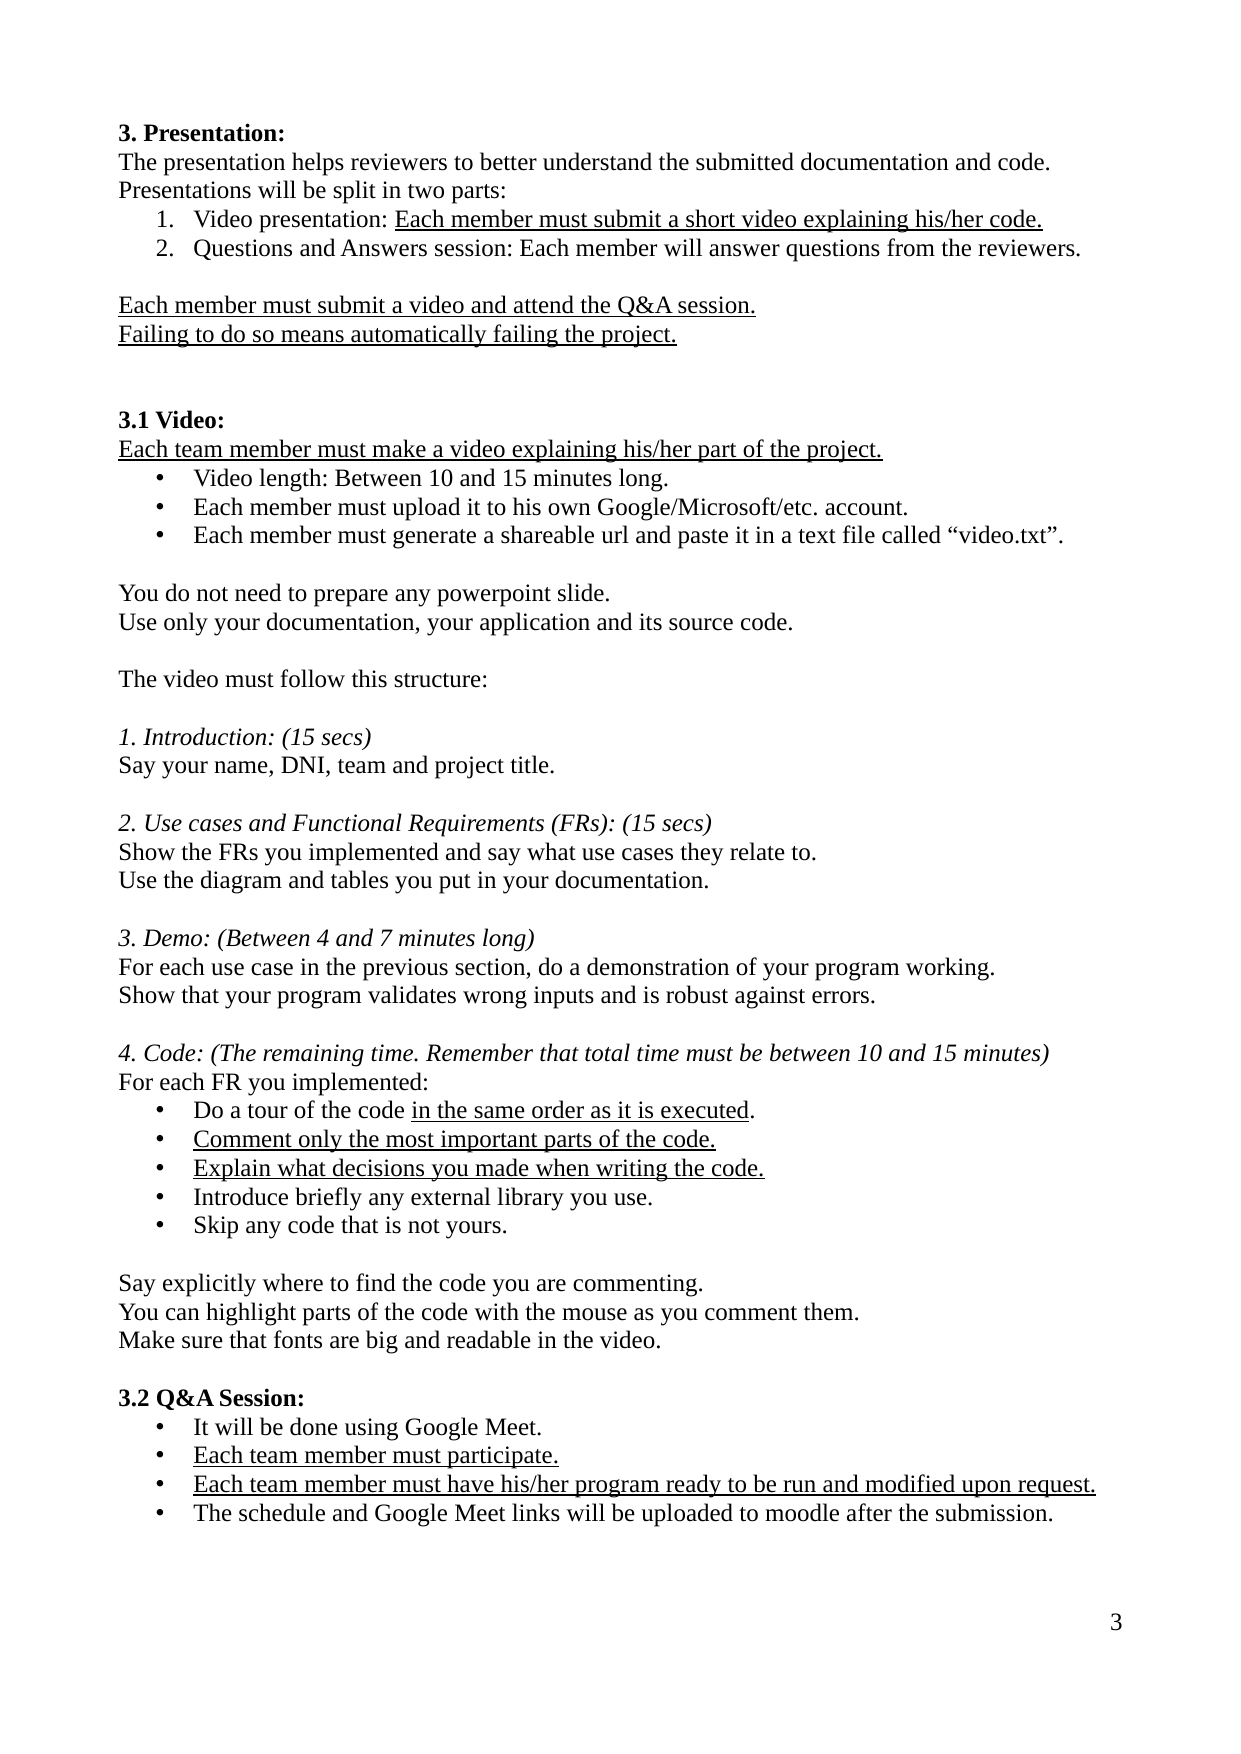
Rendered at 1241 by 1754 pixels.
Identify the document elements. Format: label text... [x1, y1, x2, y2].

text 3.1 Video: [118, 406, 1122, 434]
list Introduce briefly any external library you use. [156, 1182, 1122, 1211]
text The presentation helps reviewers to better understand the submitted documentation and code. [118, 147, 1122, 176]
text Say explicitly where to find the code you are commenting. [118, 1268, 1122, 1297]
text Show the FRs you implemented and say what use cases they relate to. [118, 837, 1122, 866]
text Show that your program validates wrong inputs and is robust against errors. [118, 981, 1122, 1009]
text 1. Introduction: (15 secs) [118, 722, 1122, 751]
text The video must follow this structure: [118, 664, 1122, 693]
list Comment only the most important parts of the code. [156, 1124, 1122, 1153]
text For each FR you implemented: [118, 1067, 1122, 1096]
text 3.2 Q&A Session: [118, 1383, 1122, 1412]
list Each member must generate a shareable url and paste it in a text file called “video.txt”. [156, 521, 1122, 549]
list Each team member must have his/her program ready to be run and modified upon request. [156, 1469, 1122, 1498]
text You do not need to prepare any powerpoint slide. [118, 578, 1122, 607]
list Video presentation: Each member must submit a short video explaining his/her code. [156, 204, 1122, 233]
text You can highlight parts of the code with the mouse as you comment them. [118, 1297, 1122, 1326]
text Each team member must make a video explaining his/her part of the project. [118, 434, 1122, 463]
text Use only your documentation, your application and its source code. [118, 607, 1122, 636]
text 2. Use cases and Functional Requirements (FRs): (15 secs) [118, 808, 1122, 837]
list Explain what decisions you made when writing the code. [156, 1153, 1122, 1182]
list Each member must upload it to his own Google/Microsoft/etc. account. [156, 492, 1122, 521]
list Video length: Between 10 and 15 minutes long. [156, 463, 1122, 492]
text Say your name, DNI, team and project title. [118, 751, 1122, 779]
text 3. Demo: (Between 4 and 7 minutes long) [118, 923, 1122, 952]
text Make sure that fonts are big and readable in the video. [118, 1326, 1122, 1354]
text 3. Presentation: [118, 118, 1122, 147]
text Use the diagram and tables you put in your documentation. [118, 866, 1122, 894]
text Failing to do so means automatically failing the project. [118, 319, 1122, 348]
list Skip any code that is not yours. [156, 1211, 1122, 1239]
list It will be done using Google Meet. [156, 1412, 1122, 1441]
list Each team member must participate. [156, 1441, 1122, 1469]
text For each use case in the previous section, do a demonstration of your program working. [118, 952, 1122, 981]
text 4. Code: (The remaining time. Remember that total time must be between 10 and 15 minutes) [118, 1038, 1122, 1067]
list Do a tour of the code in the same order as it is executed. [156, 1096, 1122, 1124]
list Questions and Answers session: Each member will answer questions from the reviewers. [156, 233, 1122, 262]
text Each member must submit a video and attend the Q&A session. [118, 291, 1122, 319]
text Presentations will be split in two parts: [118, 176, 1122, 204]
list The schedule and Google Meet links will be uploaded to moodle after the submission. [156, 1498, 1122, 1527]
